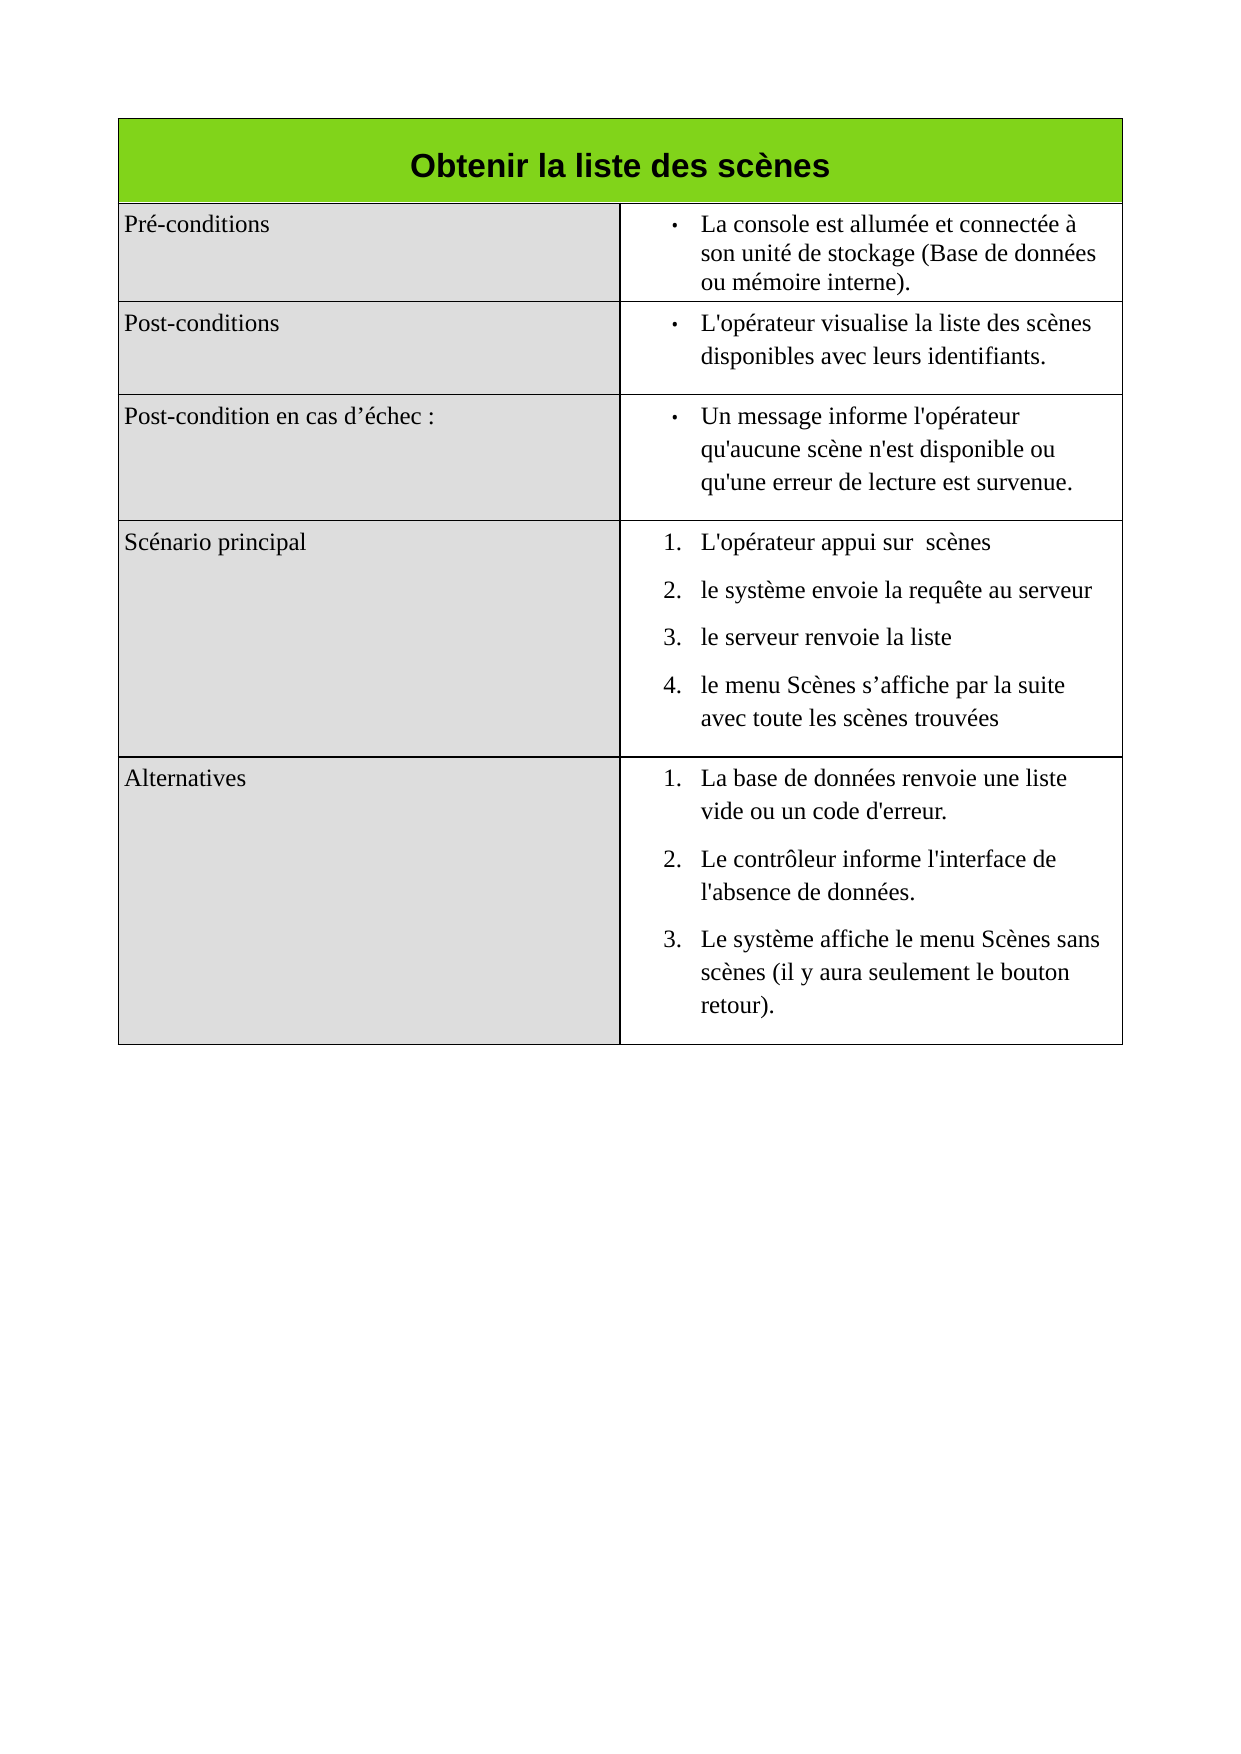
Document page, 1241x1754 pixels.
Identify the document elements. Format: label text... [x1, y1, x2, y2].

table_cell Scénario principal [119, 521, 619, 756]
table_cell L'opérateur visualise la liste des scènes disponibles avec leurs identifiants. [621, 302, 1122, 394]
table_cell Un message informe l'opérateur qu'aucune scène n'est disponible ou qu'une erreur de lecture est survenue. [621, 395, 1122, 520]
table_cell Pré-conditions [119, 204, 619, 301]
table_cell Post-condition en cas d’échec : [119, 395, 619, 520]
table_cell La console est allumée et connectée à son unité de stockage (Base de données ou mémoire interne). [621, 204, 1122, 301]
table_cell L'opérateur appui sur scènes le système envoie la requête au serveur le serveur renvoie la liste le menu Scènes s’affiche par la suite avec toute les scènes trouvées [621, 521, 1122, 756]
table_cell Alternatives [119, 758, 619, 1044]
table_cell Post-conditions [119, 302, 619, 394]
table_cell La base de données renvoie une liste vide ou un code d'erreur. Le contrôleur informe l'interface de l'absence de données. Le système affiche le menu Scènes sans scènes (il y aura seulement le bouton retour). [621, 758, 1122, 1044]
table_header Obtenir la liste des scènes [119, 119, 1122, 202]
